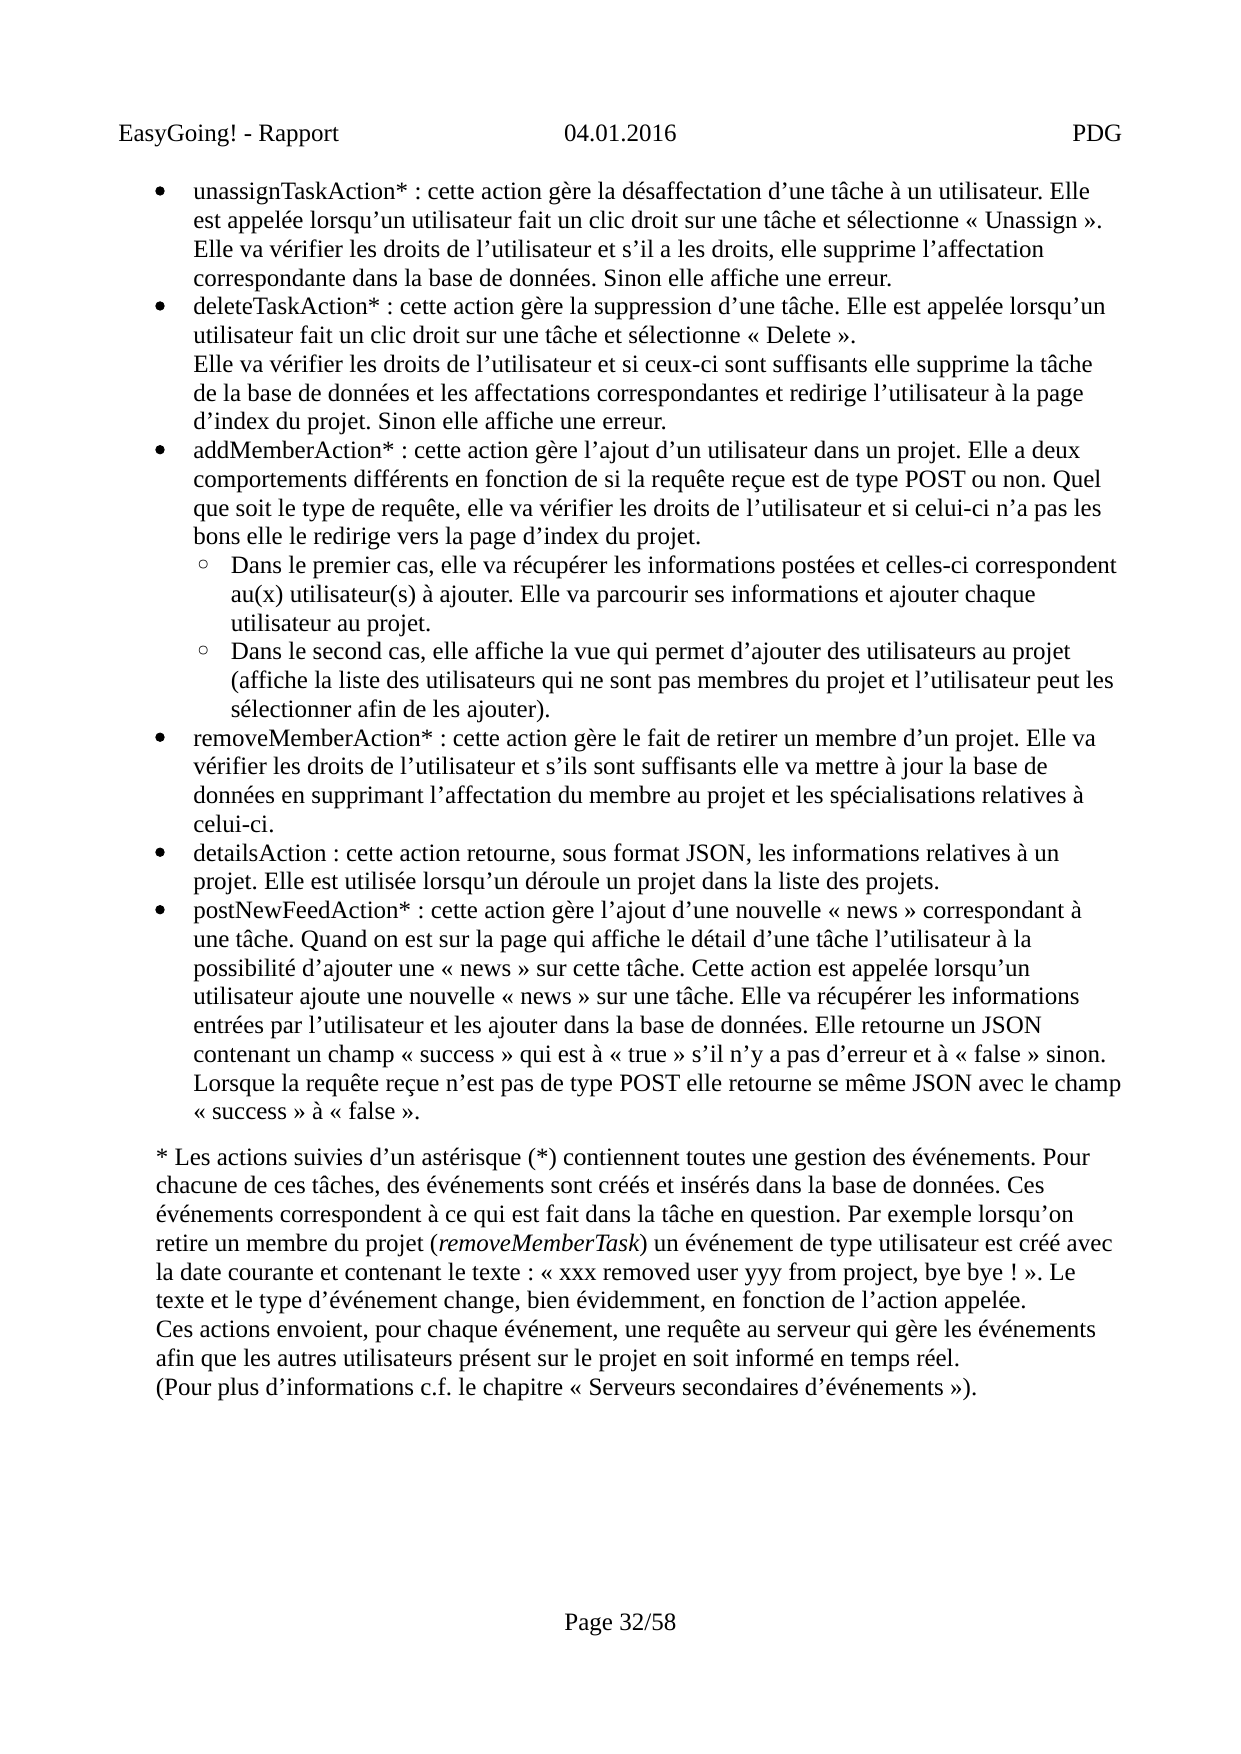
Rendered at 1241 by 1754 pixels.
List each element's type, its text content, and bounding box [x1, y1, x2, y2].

text (Pour plus d’informations c.f. le chapitre « Serveurs secondaires d’événements »). [156, 1372, 1122, 1401]
list addMemberAction* : cette action gère l’ajout d’un utilisateur dans un projet. Elle a deux comportements différents en fonction de si la requête reçue est de type POST ou non. Quel que soit le type de requête, elle va vérifier les droits de l’utilisateur et si celui-ci n’a pas les bons elle le redirige vers la page d’index du projet. [156, 435, 1122, 550]
list postNewFeedAction* : cette action gère l’ajout d’une nouvelle « news » correspondant à une tâche. Quand on est sur la page qui affiche le détail d’une tâche l’utilisateur à la possibilité d’ajouter une « news » sur cette tâche. Cette action est appelée lorsqu’un utilisateur ajoute une nouvelle « news » sur une tâche. Elle va récupérer les informations entrées par l’utilisateur et les ajouter dans la base de données. Elle retourne un JSON contenant un champ « success » qui est à « true » s’il n’y a pas d’erreur et à « false » sinon. Lorsque la requête reçue n’est pas de type POST elle retourne se même JSON avec le champ « success » à « false ». [156, 895, 1122, 1125]
list Dans le second cas, elle affiche la vue qui permet d’ajouter des utilisateurs au projet (affiche la liste des utilisateurs qui ne sont pas membres du projet et l’utilisateur peut les sélectionner afin de les ajouter). [193, 636, 1122, 723]
text * Les actions suivies d’un astérisque (*) contiennent toutes une gestion des événements. Pour chacune de ces tâches, des événements sont créés et insérés dans la base de données. Ces événements correspondent à ce qui est fait dans la tâche en question. Par exemple lorsqu’on retire un membre du projet (removeMemberTask) un événement de type utilisateur est créé avec la date courante et contenant le texte : « xxx removed user yyy from project, bye bye ! ». Le texte et le type d’événement change, bien évidemment, en fonction de l’action appelée. [156, 1142, 1122, 1314]
list detailsAction : cette action retourne, sous format JSON, les informations relatives à un projet. Elle est utilisée lorsqu’un déroule un projet dans la liste des projets. [156, 838, 1122, 895]
list unassignTaskAction* : cette action gère la désaffectation d’une tâche à un utilisateur. Elle est appelée lorsqu’un utilisateur fait un clic droit sur une tâche et sélectionne « Unassign ». [156, 176, 1122, 234]
list removeMemberAction* : cette action gère le fait de retirer un membre d’un projet. Elle va vérifier les droits de l’utilisateur et s’ils sont suffisants elle va mettre à jour la base de données en supprimant l’affectation du membre au projet et les spécialisations relatives à celui-ci. [156, 723, 1122, 838]
list Elle va vérifier les droits de l’utilisateur et si ceux-ci sont suffisants elle supprime la tâche de la base de données et les affectations correspondantes et redirige l’utilisateur à la page d’index du projet. Sinon elle affiche une erreur. [193, 349, 1122, 435]
list Elle va vérifier les droits de l’utilisateur et s’il a les droits, elle supprime l’affectation correspondante dans la base de données. Sinon elle affiche une erreur. [193, 234, 1122, 291]
list Dans le premier cas, elle va récupérer les informations postées et celles-ci correspondent au(x) utilisateur(s) à ajouter. Elle va parcourir ses informations et ajouter chaque utilisateur au projet. [193, 550, 1122, 636]
list deleteTaskAction* : cette action gère la suppression d’une tâche. Elle est appelée lorsqu’un utilisateur fait un clic droit sur une tâche et sélectionne « Delete ». [156, 291, 1122, 349]
text Ces actions envoient, pour chaque événement, une requête au serveur qui gère les événements afin que les autres utilisateurs présent sur le projet en soit informé en temps réel. [156, 1314, 1122, 1372]
